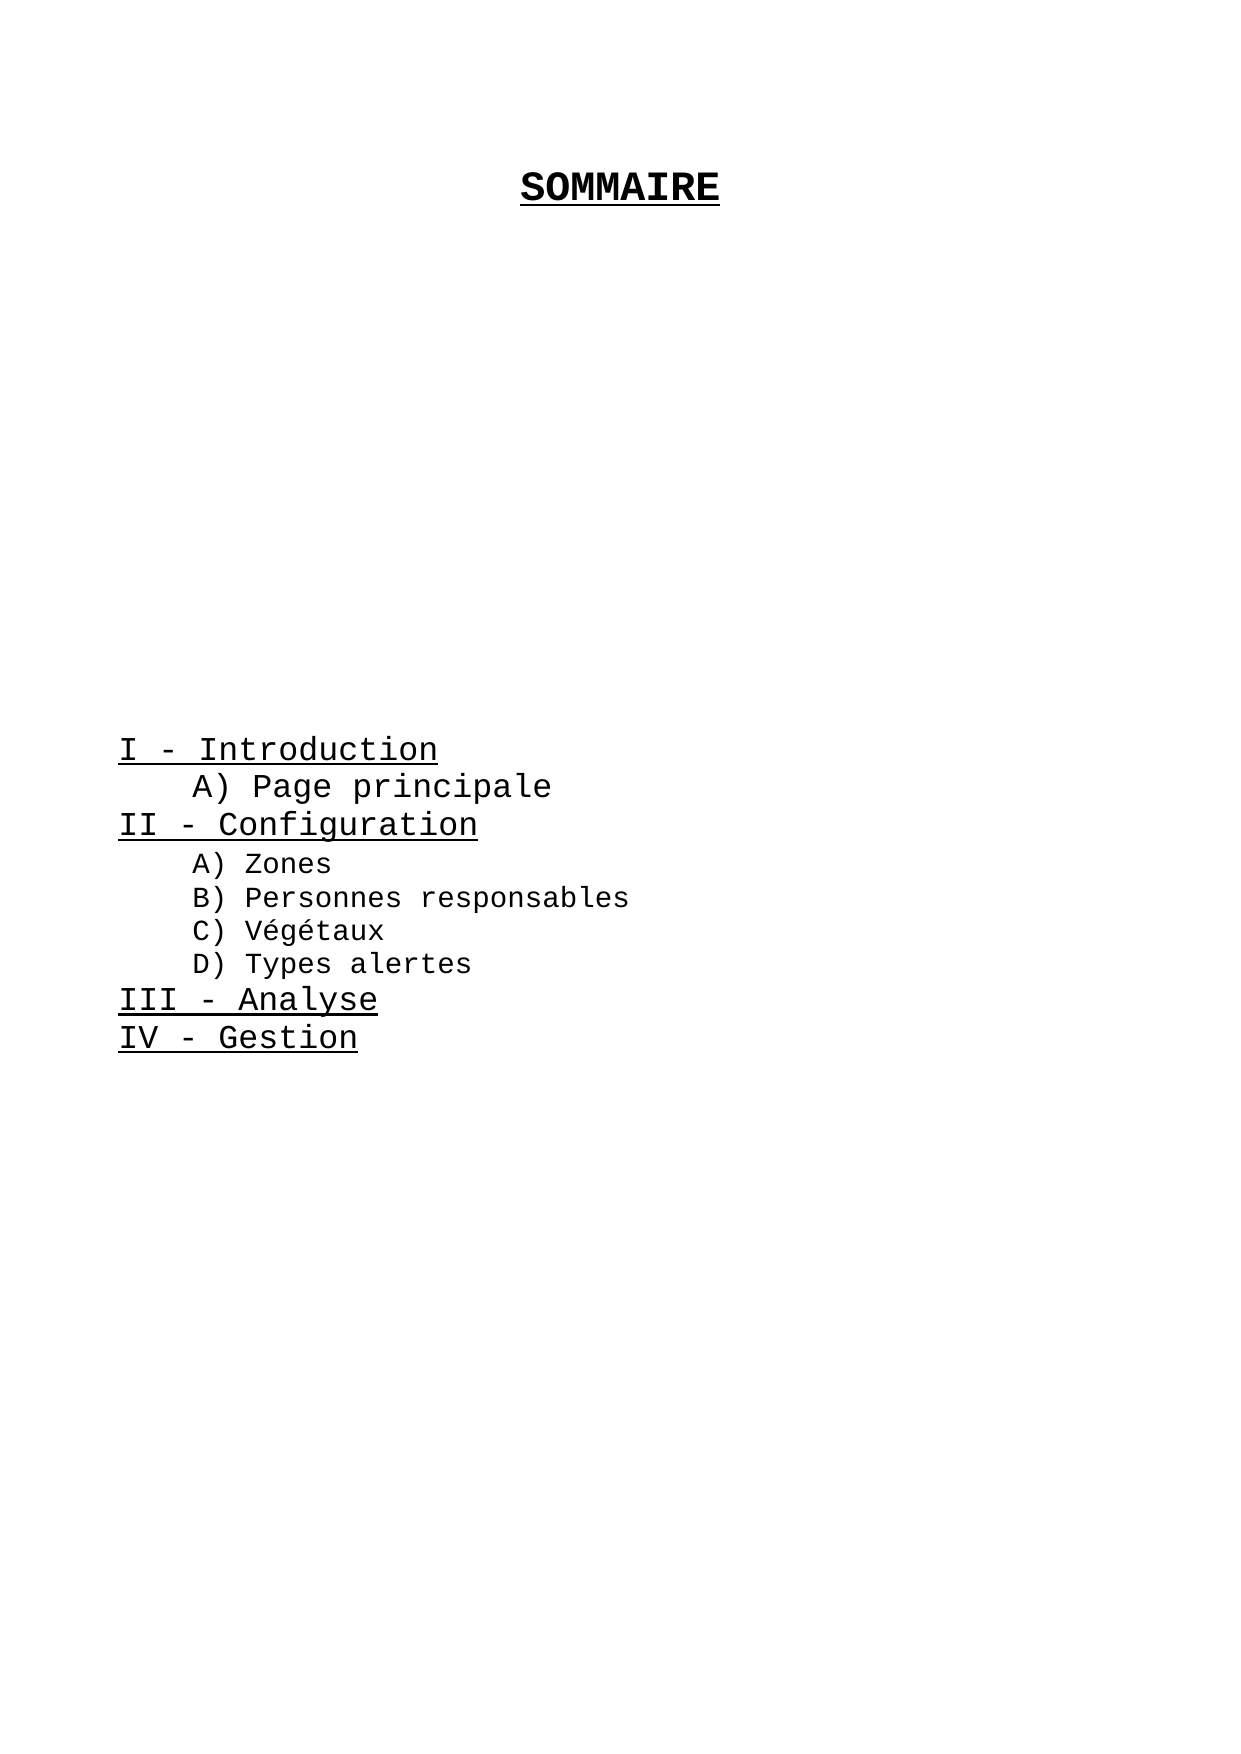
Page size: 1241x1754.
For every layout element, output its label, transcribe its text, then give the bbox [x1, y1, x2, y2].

text IV - Gestion [118, 1020, 1122, 1058]
text SOMMAIRE [118, 165, 1122, 212]
text D) Types alertes [118, 949, 1122, 982]
text B) Personnes responsables [118, 883, 1122, 916]
text II - Configuration [118, 808, 1122, 846]
text III - Analyse [118, 982, 1122, 1020]
text C) Végétaux [118, 916, 1122, 949]
text A) Zones [118, 846, 1122, 883]
text A) Page principale [118, 770, 1122, 808]
text I - Introduction [118, 732, 1122, 770]
